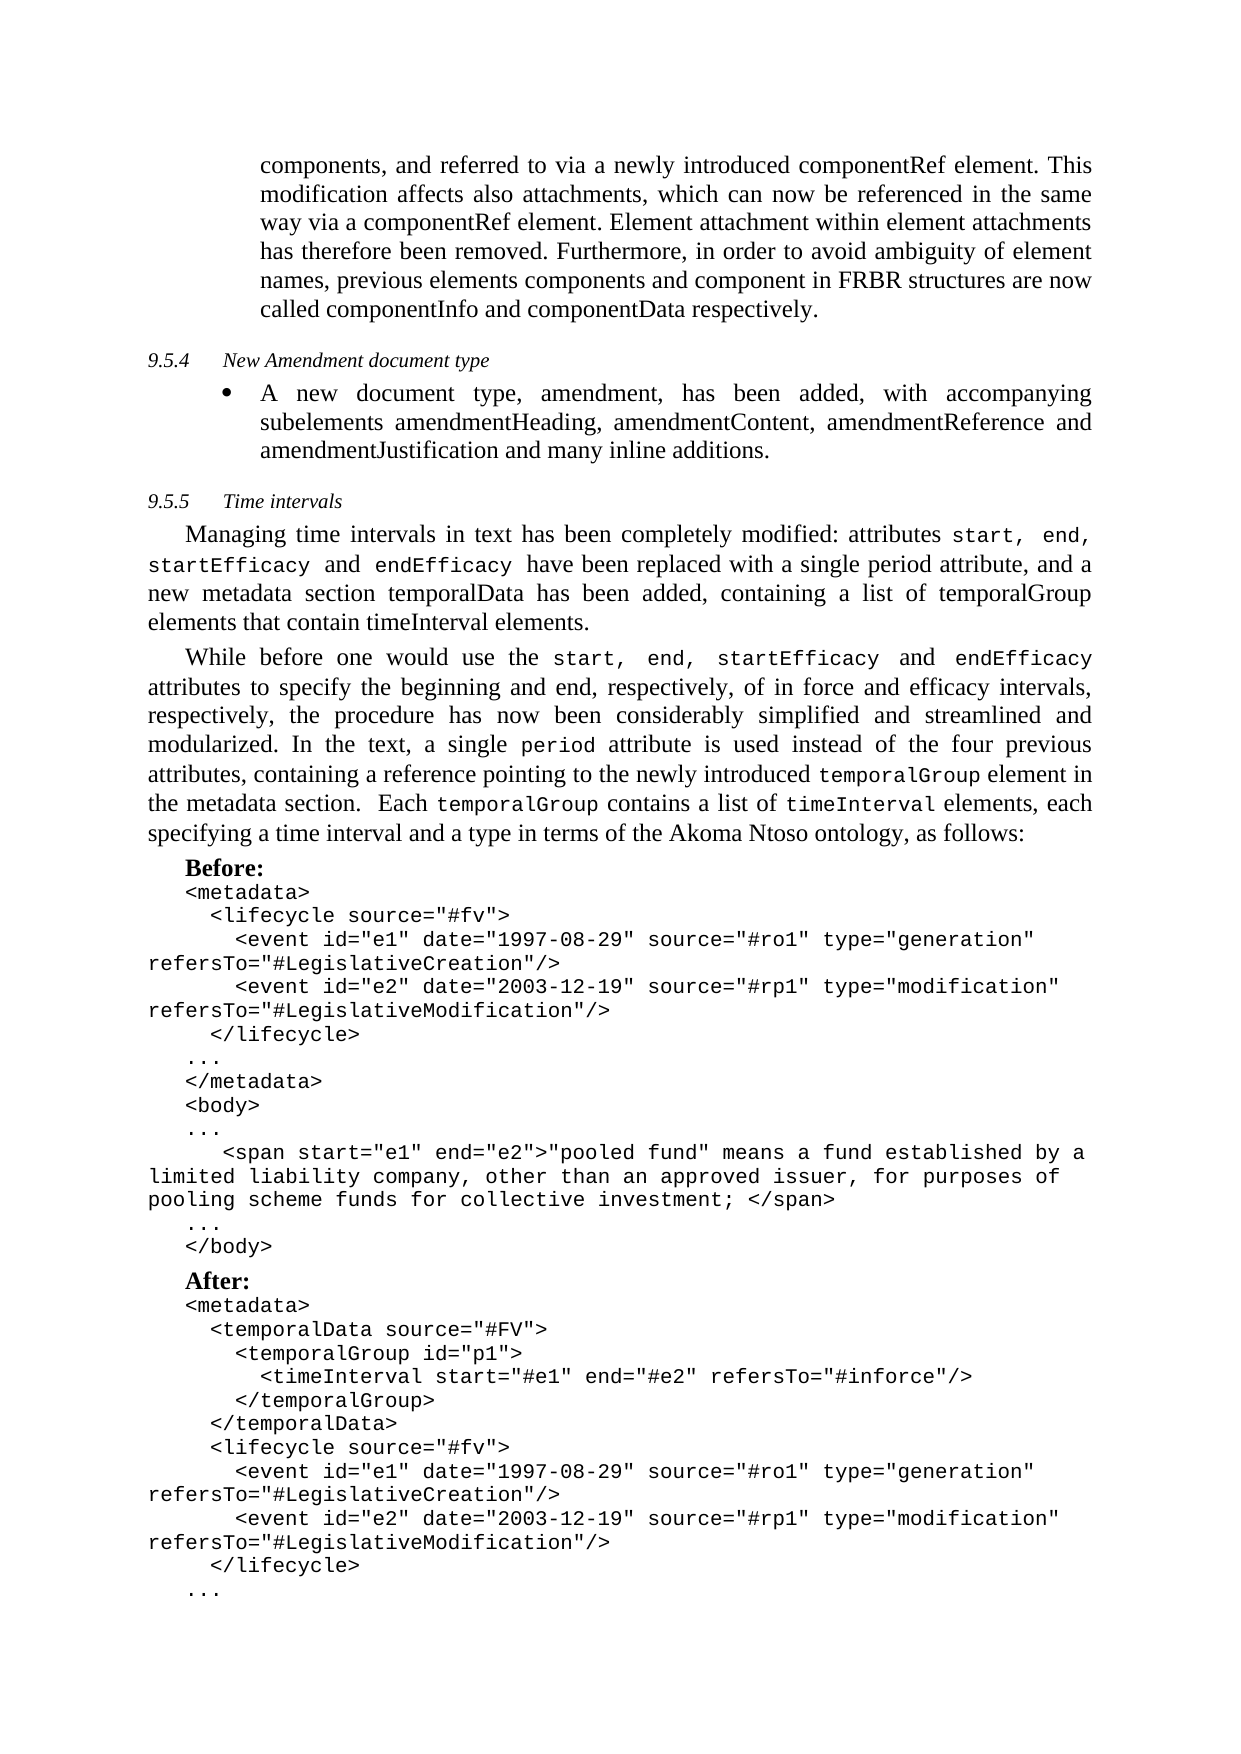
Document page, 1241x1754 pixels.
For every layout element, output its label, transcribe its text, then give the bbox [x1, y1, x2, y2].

list A new document type, amendment, has been added, with accompanying subelements amendmentHeading, amendmentContent, amendmentReference and amendmentJustification and many inline additions. [222, 378, 1092, 464]
text ... [148, 1047, 1092, 1071]
text <temporalData source="#FV"> [148, 1319, 1092, 1342]
text <event id="e1" date="1997-08-29" source="#ro1" type="generation" refersTo="#LegislativeCreation"/> [148, 1461, 1092, 1508]
text <body> [148, 1095, 1092, 1118]
text After: [148, 1266, 1092, 1295]
subtitle Time intervals [148, 489, 1092, 513]
text ... [148, 1213, 1092, 1237]
text Before: [148, 853, 1092, 882]
text </lifecycle> [148, 1024, 1092, 1047]
text <lifecycle source="#fv"> [148, 1437, 1092, 1461]
text </temporalGroup> [148, 1390, 1092, 1413]
text <event id="e2" date="2003-12-19" source="#rp1" type="modification" refersTo="#LegislativeModification"/> [148, 976, 1092, 1024]
text </metadata> [148, 1071, 1092, 1095]
text <event id="e2" date="2003-12-19" source="#rp1" type="modification" refersTo="#LegislativeModification"/> [148, 1508, 1092, 1555]
text ... [148, 1579, 1092, 1603]
text <timeInterval start="#e1" end="#e2" refersTo="#inforce"/> [148, 1366, 1092, 1390]
text <temporalGroup id="p1"> [148, 1342, 1092, 1366]
text <event id="e1" date="1997-08-29" source="#ro1" type="generation" refersTo="#LegislativeCreation"/> [148, 929, 1092, 976]
list components, and referred to via a newly introduced componentRef element. This modification affects also attachments, which can now be referenced in the same way via a componentRef element. Element attachment within element attachments has therefore been removed. Furthermore, in order to avoid ambiguity of element names, previous elements components and component in FRBR structures are now called componentInfo and componentData respectively. [222, 150, 1092, 322]
text </lifecycle> [148, 1555, 1092, 1579]
text </body> [148, 1237, 1092, 1260]
text <span start="e1" end="e2">"pooled fund" means a fund established by a limited liability company, other than an approved issuer, for purposes of pooling scheme funds for collective investment; </span> [148, 1142, 1092, 1213]
text <lifecycle source="#fv"> [148, 906, 1092, 929]
subtitle New Amendment document type [148, 347, 1092, 372]
text <metadata> [148, 882, 1092, 906]
text </temporalData> [148, 1413, 1092, 1437]
text Managing time intervals in text has been completely modified: attributes start, end, startEfficacy and endEfficacy have been replaced with a single period attribute, and a new metadata section temporalData has been added, containing a list of temporalGroup elements that contain timeInterval elements. [148, 519, 1092, 636]
text <metadata> [148, 1295, 1092, 1319]
text ... [148, 1118, 1092, 1142]
text While before one would use the start, end, startEfficacy and endEfficacy attributes to specify the beginning and end, respectively, of in force and efficacy intervals, respectively, the procedure has now been considerably simplified and streamlined and modularized. In the text, a single period attribute is used instead of the four previous attributes, containing a reference pointing to the newly introduced temporalGroup element in the metadata section. Each temporalGroup contains a list of timeInterval elements, each specifying a time interval and a type in terms of the Akoma Ntoso ontology, as follows: [148, 642, 1092, 847]
